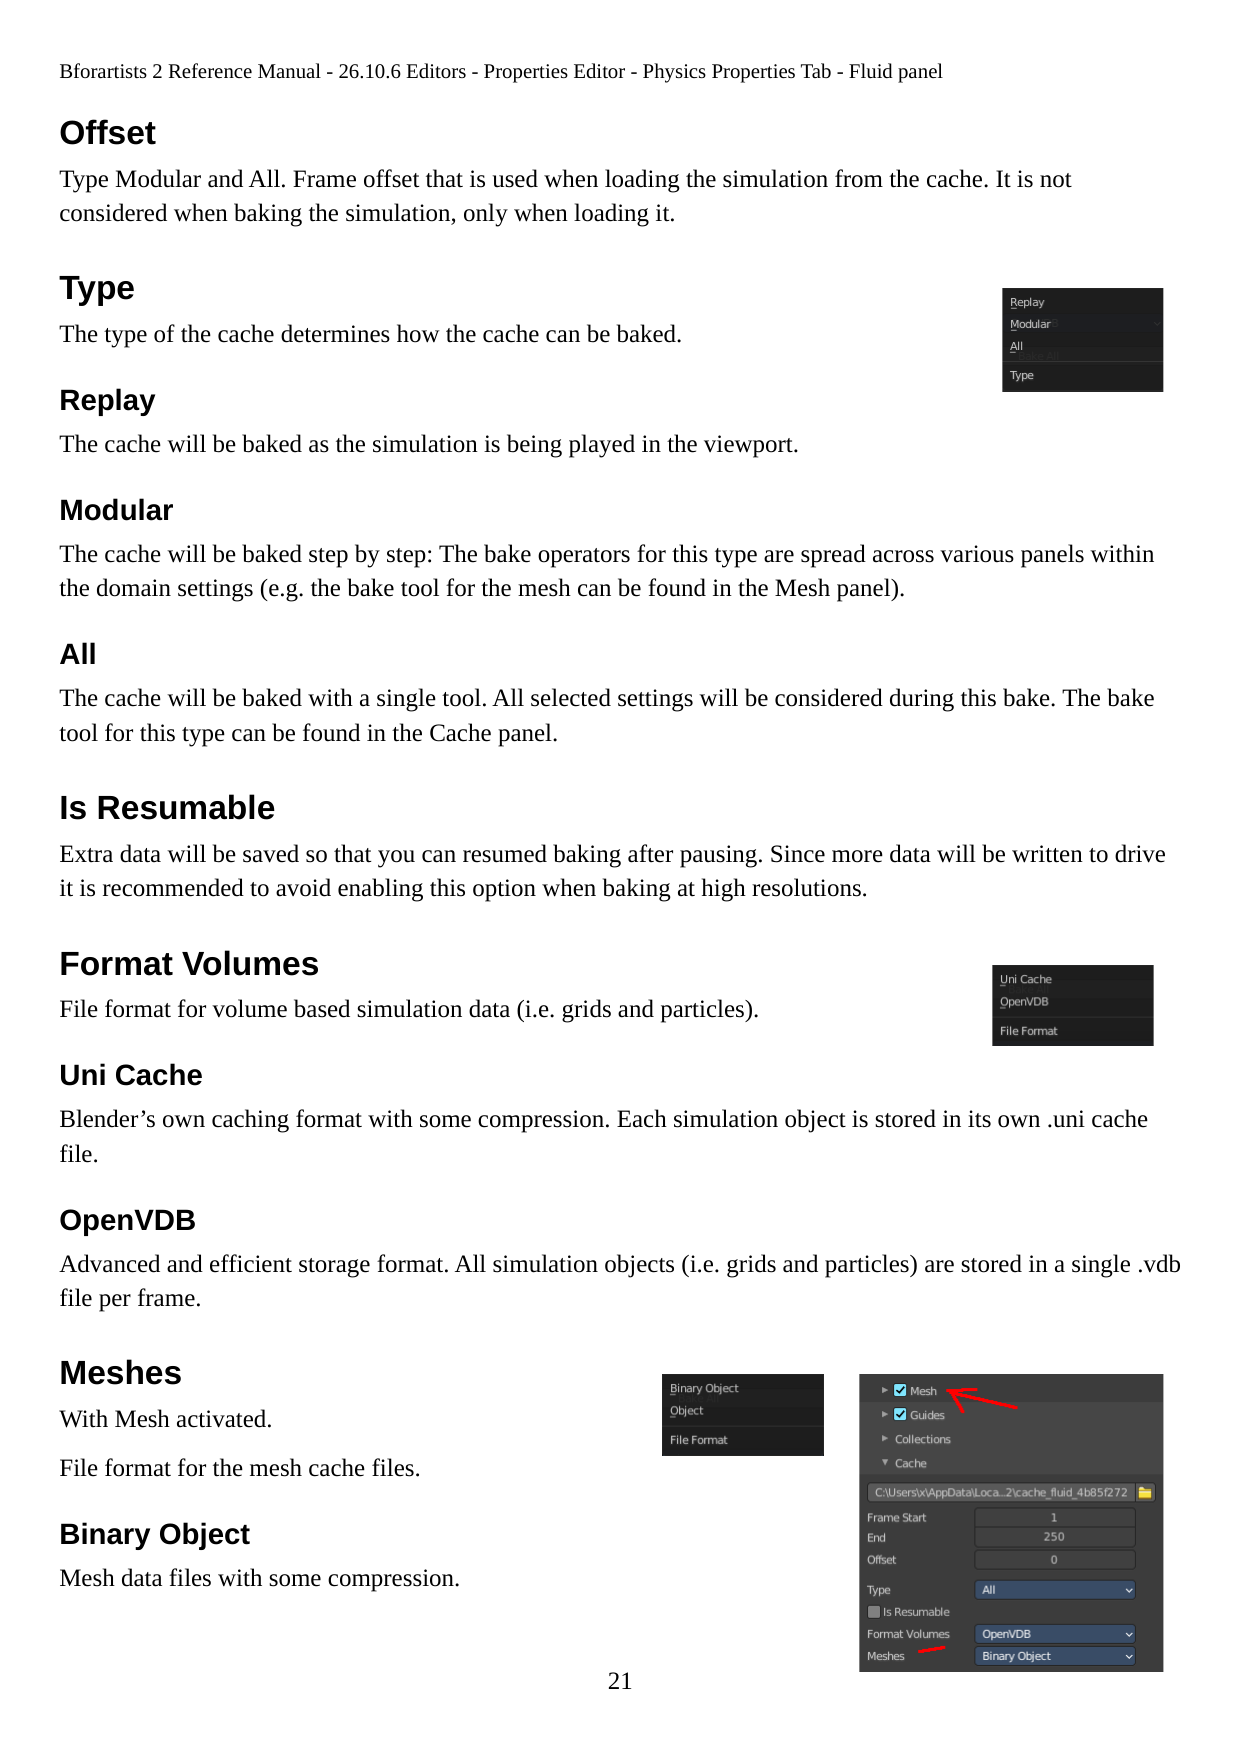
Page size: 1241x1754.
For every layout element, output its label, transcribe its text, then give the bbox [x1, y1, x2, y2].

text [1164, 1404, 1181, 1433]
subtitle Format Volumes [59, 943, 1181, 982]
picture [992, 965, 1154, 1046]
subtitle Type [59, 268, 1181, 307]
subtitle Offset [59, 113, 1181, 151]
picture [662, 1374, 824, 1456]
text Type Modular and All. Frame offset that is used when loading the simulation from the cache. It is not considered when baking the simulation, only when loading it. [59, 164, 1181, 227]
text Extra data will be saved so that you can resumed baking after pausing. Since more data will be written to drive it is recommended to avoid enabling this option when baking at high resolutions. [59, 839, 1181, 902]
subtitle Binary Object [59, 1517, 859, 1551]
text [824, 1404, 859, 1433]
text With Mesh activated. [59, 1404, 662, 1433]
subtitle Uni Cache [59, 1058, 1181, 1092]
text File format for volume based simulation data (i.e. grids and particles). [59, 994, 992, 1023]
text Mesh data files with some compression. [59, 1563, 859, 1592]
picture [1002, 288, 1164, 392]
subtitle Meshes [59, 1353, 1181, 1392]
text Blender’s own caching format with some compression. Each simulation object is stored in its own .uni cache file. [59, 1104, 1181, 1168]
text The cache will be baked with a single tool. All selected settings will be considered during this bake. The bake tool for this type can be found in the Cache panel. [59, 683, 1181, 747]
subtitle [1164, 1517, 1181, 1551]
picture [859, 1374, 1164, 1672]
subtitle Is Resumable [59, 788, 1181, 826]
subtitle OpenVDB [59, 1202, 1181, 1236]
subtitle Replay [59, 383, 1181, 417]
subtitle Modular [59, 493, 1181, 527]
text The type of the cache determines how the cache can be baked. [59, 319, 1002, 348]
subtitle All [59, 637, 1181, 671]
text Advanced and efficient storage format. All simulation objects (i.e. grids and particles) are stored in a single .vdb file per frame. [59, 1249, 1181, 1312]
text File format for the mesh cache files. [59, 1453, 859, 1482]
text The cache will be baked step by step: The bake operators for this type are spread across various panels within the domain settings (e.g. the bake tool for the mesh can be found in the Mesh panel). [59, 539, 1181, 602]
text The cache will be baked as the simulation is being played in the viewport. [59, 429, 1181, 458]
